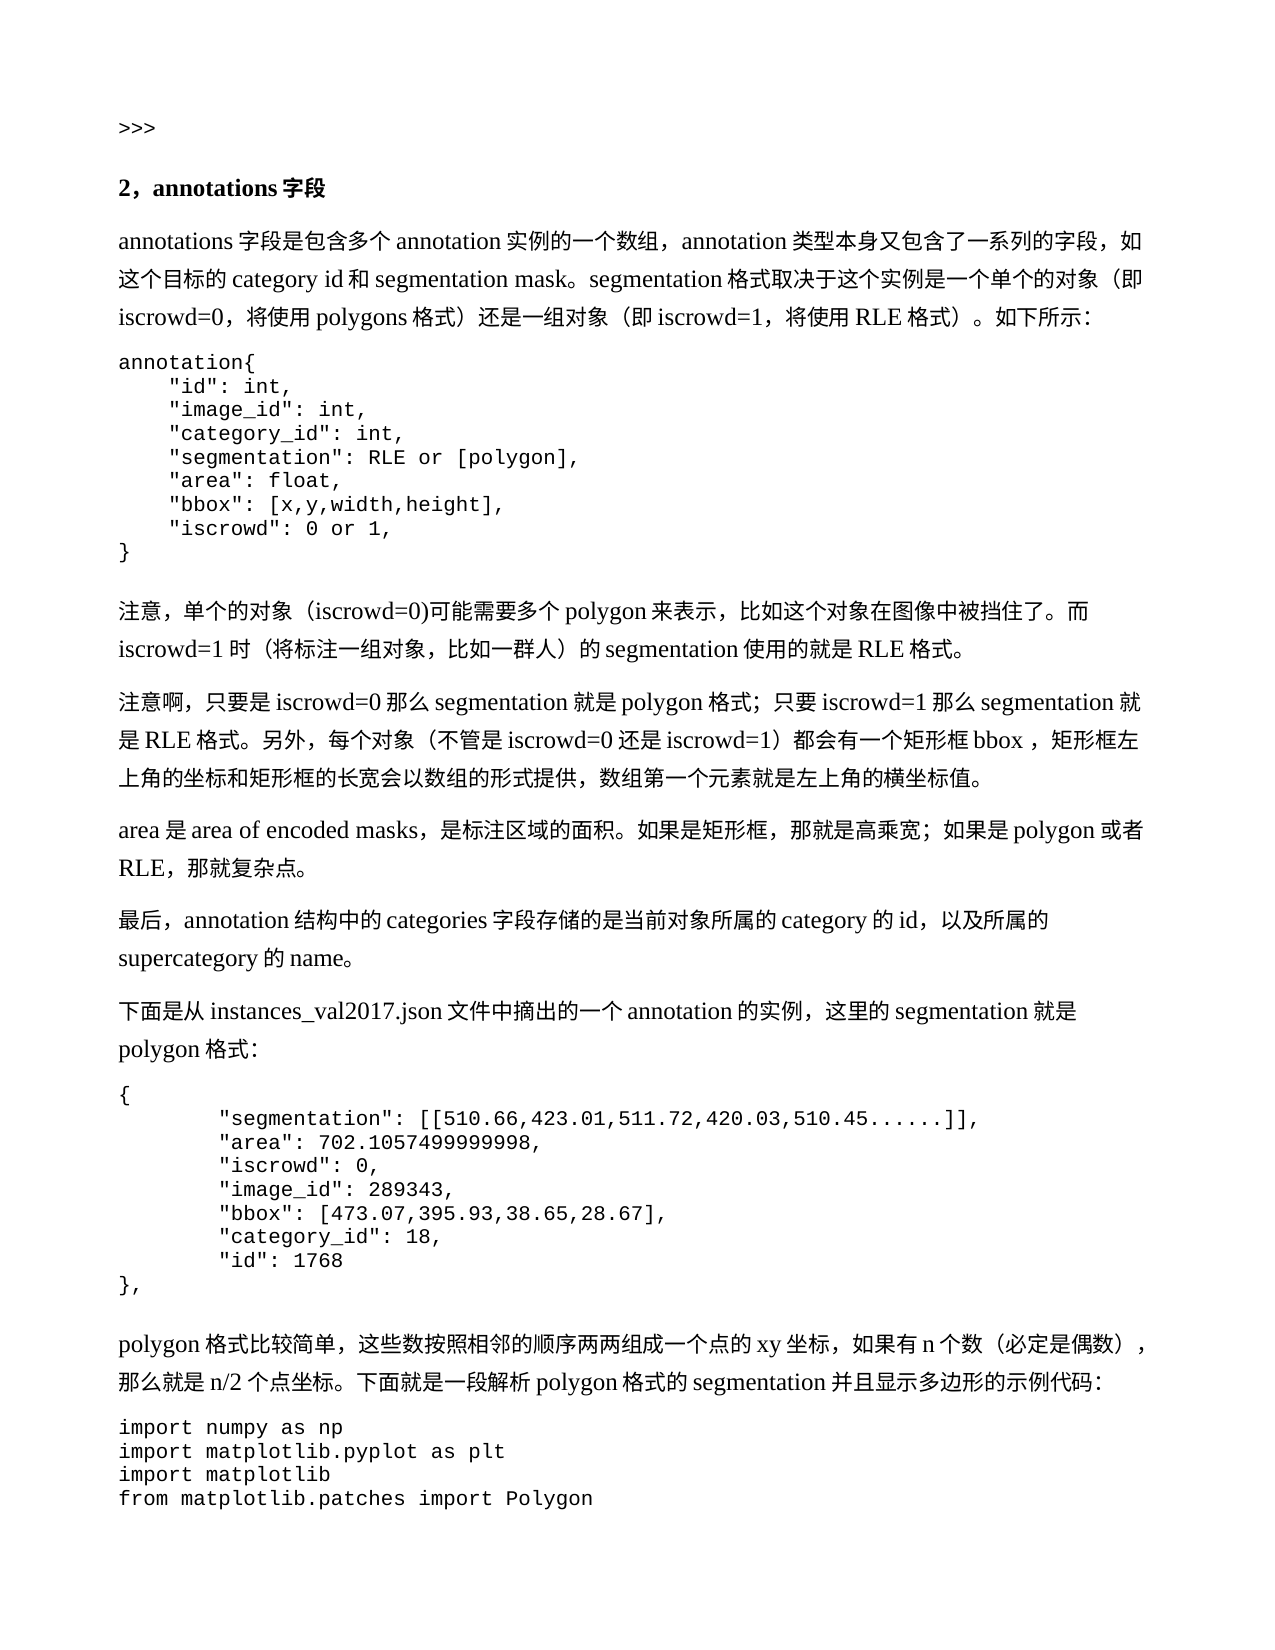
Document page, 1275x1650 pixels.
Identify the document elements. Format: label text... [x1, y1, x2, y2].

text import numpy as np [118, 1417, 1157, 1441]
text "iscrowd": 0, [118, 1155, 1157, 1179]
text "id": int, [118, 376, 1157, 399]
text "segmentation": RLE or [polygon], [118, 447, 1157, 470]
text annotation{ [118, 352, 1157, 376]
text "segmentation": [[510.66,423.01,511.72,420.03,510.45......]], [118, 1108, 1157, 1132]
text }, [118, 1273, 1157, 1297]
text "id": 1768 [118, 1250, 1157, 1273]
text area是area of encoded masks，是标注区域的面积。如果是矩形框，那就是高乘宽；如果是polygon或者RLE，那就复杂点。 [118, 813, 1157, 883]
text 最后，annotation结构中的categories字段存储的是当前对象所属的category的id，以及所属的supercategory的name。 [118, 903, 1157, 973]
text "iscrowd": 0 or 1, [118, 518, 1157, 541]
text 注意啊，只要是iscrowd=0那么segmentation就是polygon格式；只要iscrowd=1那么segmentation就是RLE格式。另外，每个对象（不管是iscrowd=0还是iscrowd=1）都会有一个矩形框bbox ，矩形框左上角的坐标和矩形框的长宽会以数组的形式提供，数组第一个元素就是左上角的横坐标值。 [118, 685, 1157, 792]
text "bbox": [473.07,395.93,38.65,28.67], [118, 1203, 1157, 1226]
text "category_id": int, [118, 423, 1157, 447]
text 下面是从instances_val2017.json文件中摘出的一个annotation的实例，这里的segmentation就是polygon格式： [118, 994, 1157, 1063]
text >>> [118, 118, 1157, 142]
text } [118, 541, 1157, 565]
text "image_id": 289343, [118, 1179, 1157, 1203]
text "area": float, [118, 470, 1157, 494]
text annotations字段是包含多个annotation实例的一个数组，annotation类型本身又包含了一系列的字段，如这个目标的category id和segmentation mask。segmentation格式取决于这个实例是一个单个的对象（即iscrowd=0，将使用polygons格式）还是一组对象（即iscrowd=1，将使用RLE格式）。如下所示： [118, 224, 1157, 331]
text { [118, 1084, 1157, 1108]
text "image_id": int, [118, 399, 1157, 423]
text 2，annotations字段 [118, 171, 1157, 203]
text import matplotlib [118, 1464, 1157, 1488]
text "area": 702.1057499999998, [118, 1132, 1157, 1155]
text polygon格式比较简单，这些数按照相邻的顺序两两组成一个点的xy坐标，如果有n个数（必定是偶数），那么就是n/2个点坐标。下面就是一段解析polygon格式的segmentation并且显示多边形的示例代码： [118, 1327, 1157, 1396]
text 注意，单个的对象（iscrowd=0)可能需要多个polygon来表示，比如这个对象在图像中被挡住了。而iscrowd=1时（将标注一组对象，比如一群人）的segmentation使用的就是RLE格式。 [118, 594, 1157, 664]
text import matplotlib.pyplot as plt [118, 1441, 1157, 1464]
text from matplotlib.patches import Polygon [118, 1488, 1157, 1512]
text "category_id": 18, [118, 1226, 1157, 1250]
text "bbox": [x,y,width,height], [118, 494, 1157, 518]
